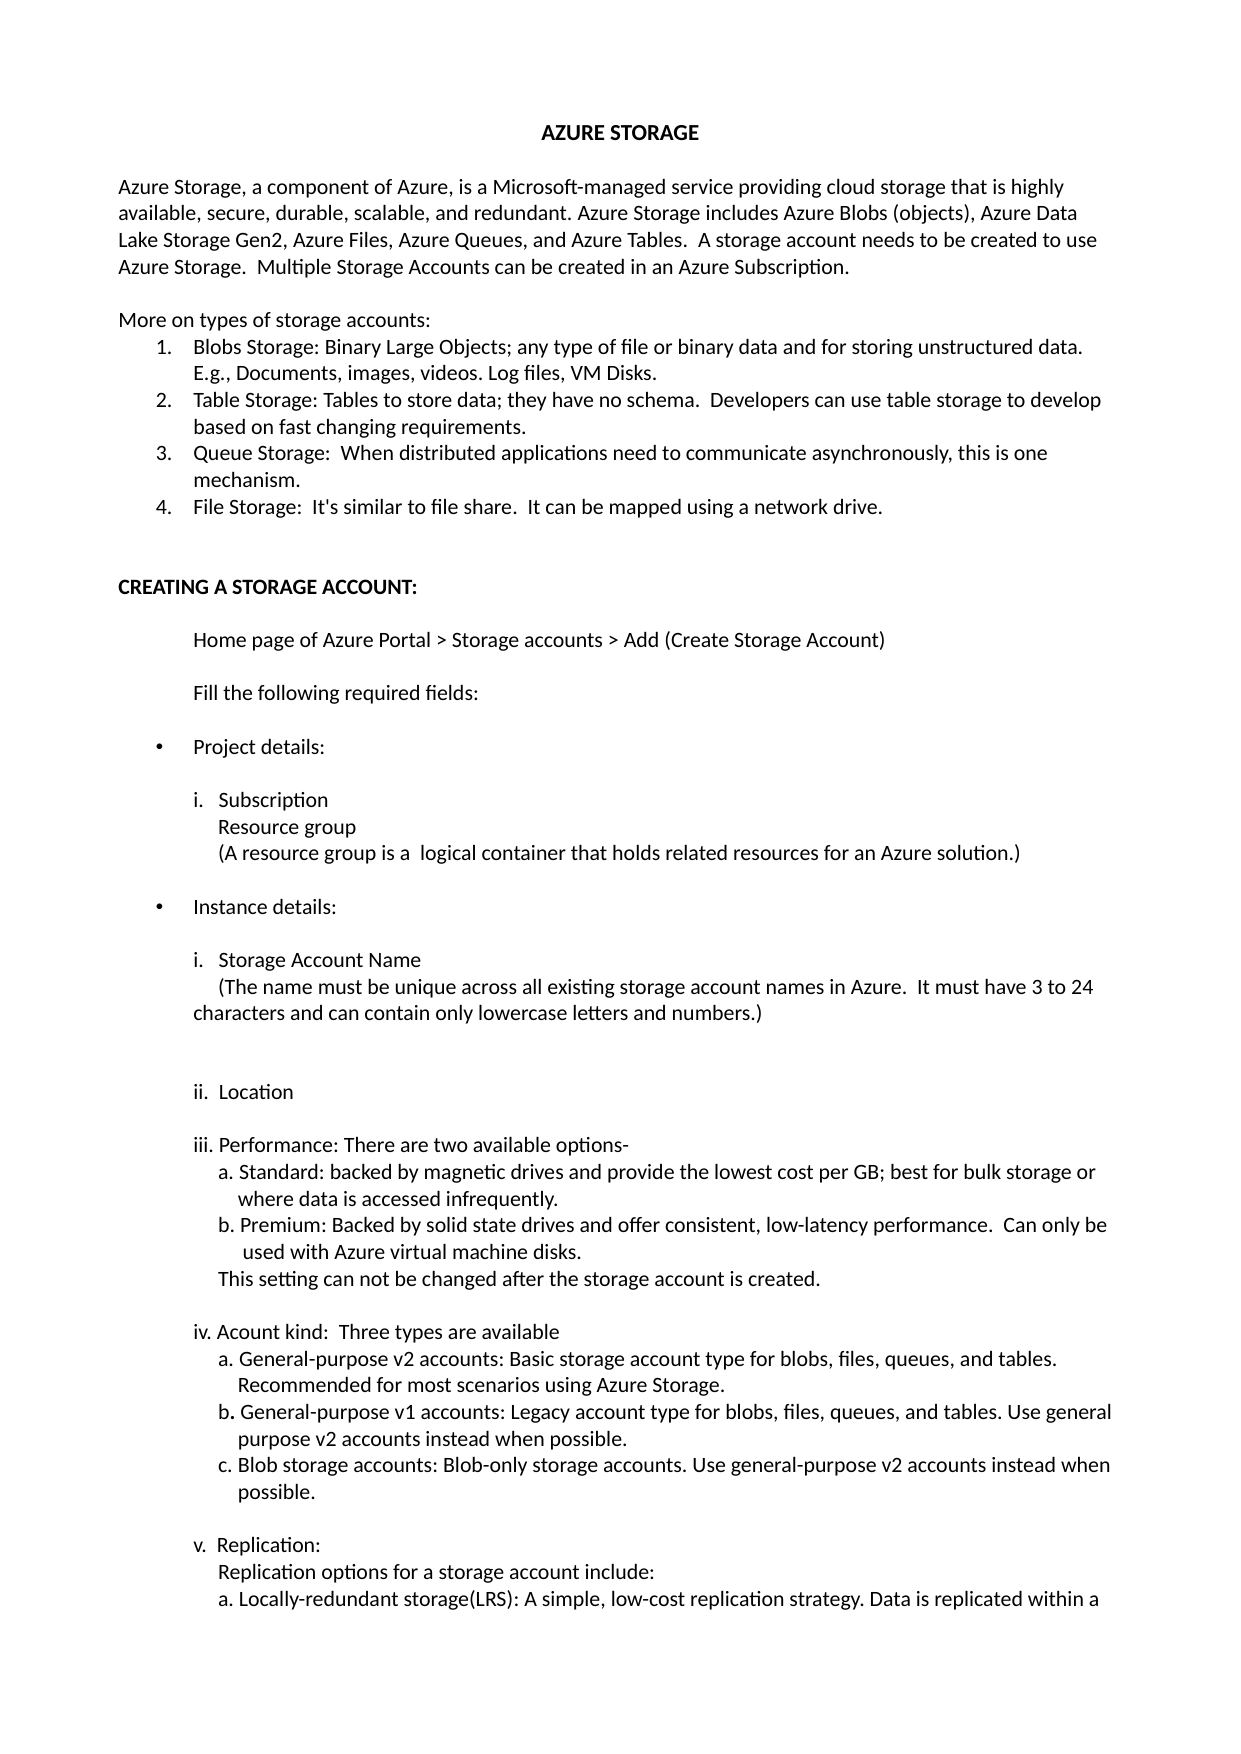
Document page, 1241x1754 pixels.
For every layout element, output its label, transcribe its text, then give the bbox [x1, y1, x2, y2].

list possible. [156, 1478, 1122, 1505]
list Resource group [156, 813, 1122, 839]
list Home page of Azure Portal > Storage accounts > Add (Create Storage Account) [156, 626, 1122, 653]
list iii. Performance: There are two available options- [156, 1132, 1122, 1158]
text More on types of storage accounts: [118, 306, 1122, 333]
text AZURE STORAGE [118, 118, 1122, 146]
list Table Storage: Tables to store data; they have no schema. Developers can use table storage to develop based on fast changing requirements. [156, 386, 1122, 439]
text CREATING A STORAGE ACCOUNT: [118, 573, 1122, 599]
text Azure Storage, a component of Azure, is a Microsoft-managed service providing cloud storage that is highly available, secure, durable, scalable, and redundant. Azure Storage includes Azure Blobs (objects), Azure Data Lake Storage Gen2, Azure Files, Azure Queues, and Azure Tables. A storage account needs to be created to use Azure Storage. Multiple Storage Accounts can be created in an Azure Subscription. [118, 173, 1122, 279]
list Project details: [156, 733, 1122, 759]
list Replication options for a storage account include: [156, 1558, 1122, 1585]
list c. Blob storage accounts: Blob-only storage accounts. Use general-purpose v2 accounts instead when [156, 1452, 1122, 1478]
list ii. Location [156, 1078, 1122, 1105]
list Blobs Storage: Binary Large Objects; any type of file or binary data and for storing unstructured data. [156, 333, 1122, 359]
list (The name must be unique across all existing storage account names in Azure. It must have 3 to 24 characters and can contain only lowercase letters and numbers.) ure. It must be 3 to 24 characters long, a [156, 973, 1122, 1052]
list File Storage: It's similar to file share. It can be mapped using a network drive. [156, 493, 1122, 519]
list This setting can not be changed after the storage account is created. [156, 1265, 1122, 1292]
list b. General-purpose v1 accounts: Legacy account type for blobs, files, queues, and tables. Use general [156, 1398, 1122, 1425]
list E.g., Documents, images, videos. Log files, VM Disks. [156, 359, 1122, 386]
list iv. Acount kind: Three types are available [156, 1318, 1122, 1345]
list Instance details: [156, 893, 1122, 919]
list b. Premium: Backed by solid state drives and offer consistent, low-latency performance. Can only be [156, 1212, 1122, 1238]
list purpose v2 accounts instead when possible. [156, 1425, 1122, 1452]
list a. Standard: backed by magnetic drives and provide the lowest cost per GB; best for bulk storage or [156, 1158, 1122, 1185]
list used with Azure virtual machine disks. [156, 1238, 1122, 1265]
list where data is accessed infrequently. [156, 1185, 1122, 1212]
list (A resource group is a logical container that holds related resources for an Azure solution.) [156, 839, 1122, 866]
list Fill the following required fields: [156, 679, 1122, 706]
list a. Locally-redundant storage(LRS): A simple, low-cost replication strategy. Data is replicated within a [156, 1585, 1122, 1612]
list v. Replication: [156, 1532, 1122, 1558]
list Queue Storage: When distributed applications need to communicate asynchronously, this is one mechanism. [156, 439, 1122, 493]
list i. Storage Account Name [156, 946, 1122, 973]
list Recommended for most scenarios using Azure Storage. [156, 1372, 1122, 1398]
list a. General-purpose v2 accounts: Basic storage account type for blobs, files, queues, and tables. [156, 1345, 1122, 1372]
list i. Subscription [156, 786, 1122, 813]
